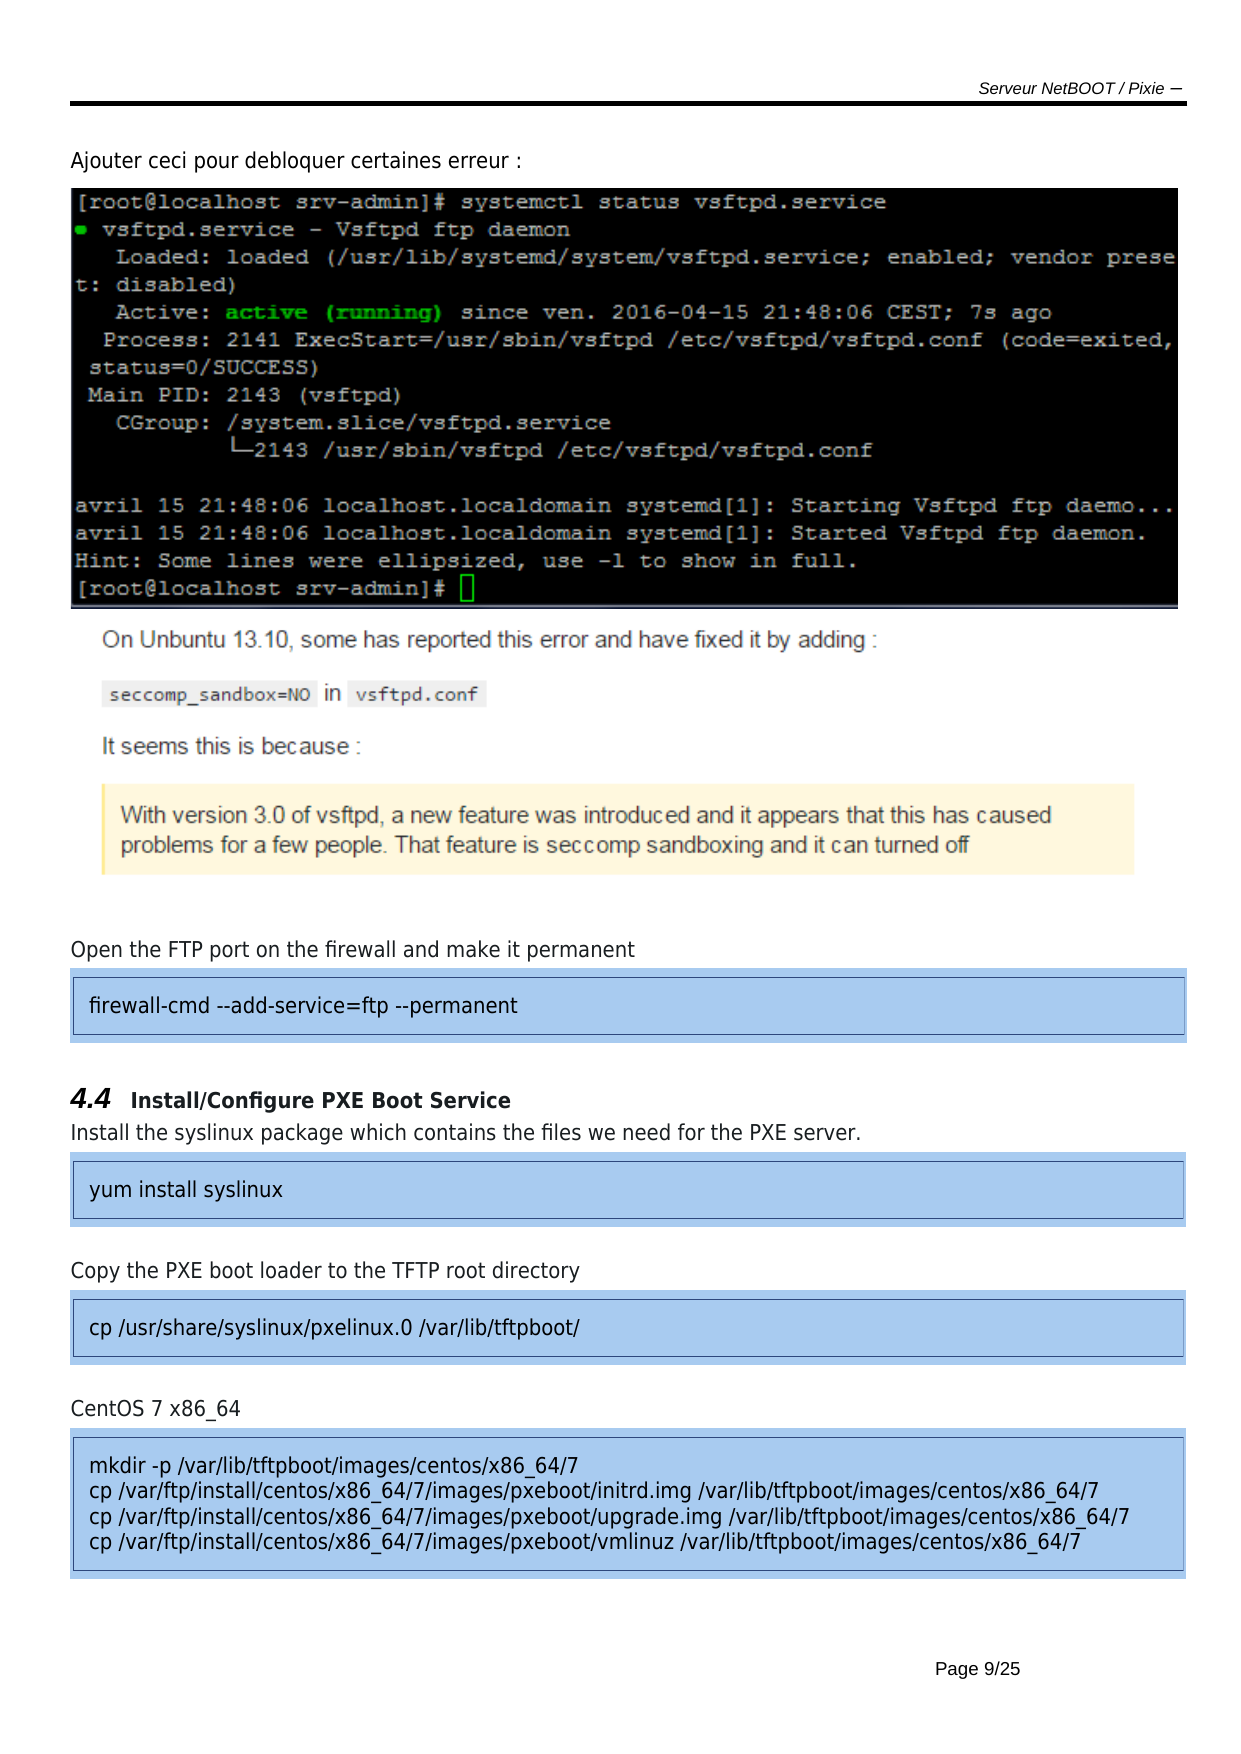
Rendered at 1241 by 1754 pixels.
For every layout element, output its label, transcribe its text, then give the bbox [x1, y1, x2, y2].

text Install the syslinux package which contains the files we need for the PXE server. [70, 1120, 1187, 1146]
table_header mkdir -p /var/lib/tftpboot/images/centos/x86_64/7 cp /var/ftp/install/centos/x86_64/7/images/pxeboot/initrd.img /var/lib/tftpboot/images/centos/x86_64/7 cp /var/ftp/install/centos/x86_64/7/images/pxeboot/upgrade.img /var/lib/tftpboot/images/centos/x86_64/7 cp /var/ftp/install/centos/x86_64/7/images/pxeboot/vmlinuz /var/lib/tftpboot/images/centos/x86_64/7 [70, 1428, 1186, 1579]
text CentOS 7 x86_64 [70, 1396, 1187, 1422]
table_header yum install syslinux [70, 1152, 1186, 1227]
picture [70, 188, 1178, 609]
table_header firewall-cmd --add-service=ftp --permanent [70, 968, 1187, 1043]
text Copy the PXE boot loader to the TFTP root directory [70, 1258, 1187, 1284]
text Ajouter ceci pour debloquer certaines erreur : [70, 148, 1187, 911]
table_header cp /usr/share/syslinux/pxelinux.0 /var/lib/tftpboot/ [70, 1290, 1186, 1365]
picture [88, 618, 1147, 886]
subtitle Install/Configure PXE Boot Service [70, 1081, 1187, 1114]
text Open the FTP port on the firewall and make it permanent [70, 937, 1187, 962]
